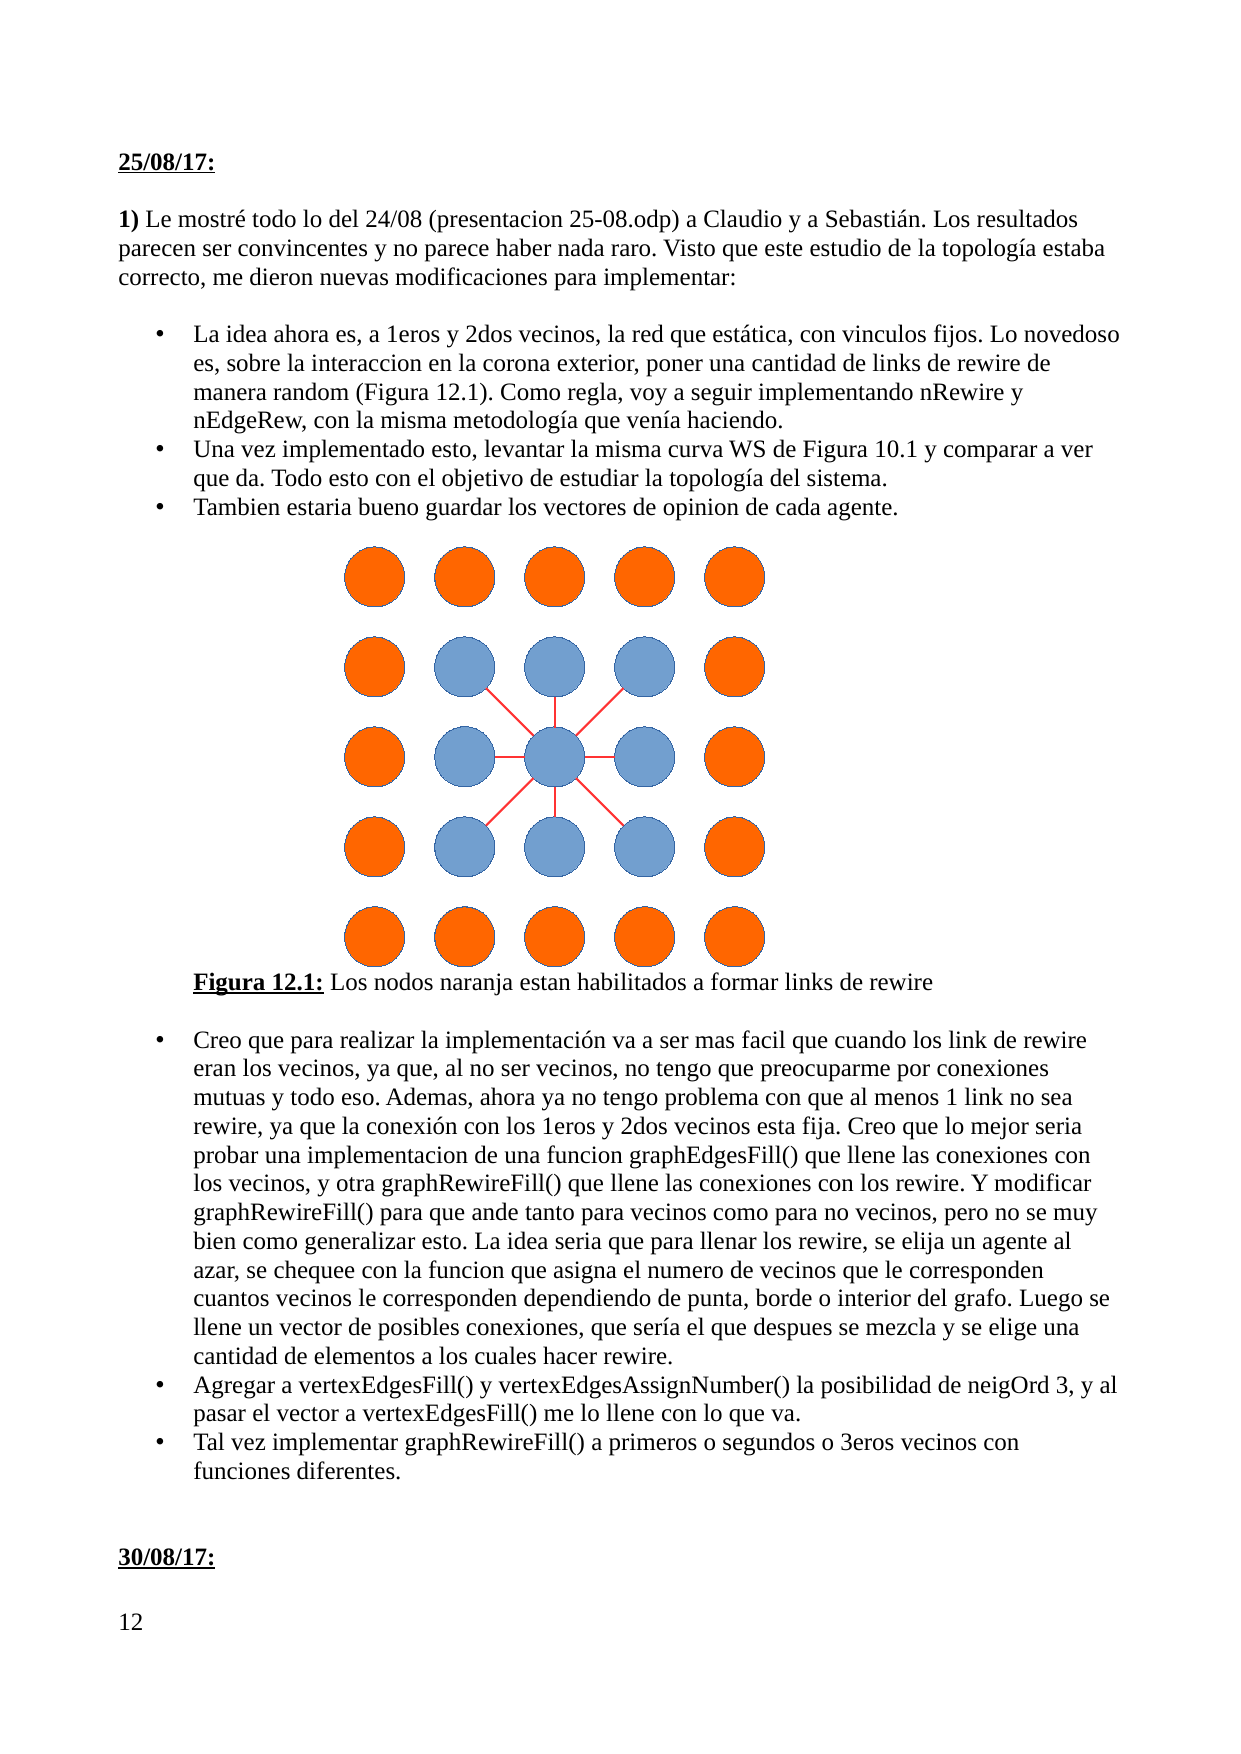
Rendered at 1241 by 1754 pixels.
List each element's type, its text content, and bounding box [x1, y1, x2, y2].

list Agregar a vertexEdgesFill() y vertexEdgesAssignNumber() la posibilidad de neigOrd 3, y al pasar el vector a vertexEdgesFill() me lo llene con lo que va. [156, 1370, 1122, 1427]
list Una vez implementado esto, levantar la misma curva WS de Figura 10.1 y comparar a ver que da. Todo esto con el objetivo de estudiar la topología del sistema. [156, 434, 1122, 492]
text 25/08/17: [118, 147, 1122, 176]
list Tal vez implementar graphRewireFill() a primeros o segundos o 3eros vecinos con funciones diferentes. [156, 1427, 1122, 1485]
text 30/08/17: [118, 1542, 1122, 1571]
text 1) Le mostré todo lo del 24/08 (presentacion 25-08.odp) a Claudio y a Sebastián. Los resultados parecen ser convincentes y no parece haber nada raro. Visto que este estudio de la topología estaba correcto, me dieron nuevas modificaciones para implementar: [118, 204, 1122, 291]
text Figura 12.1: Los nodos naranja estan habilitados a formar links de rewire [118, 521, 1122, 996]
list Creo que para realizar la implementación va a ser mas facil que cuando los link de rewire eran los vecinos, ya que, al no ser vecinos, no tengo que preocuparme por conexiones mutuas y todo eso. Ademas, ahora ya no tengo problema con que al menos 1 link no sea rewire, ya que la conexión con los 1eros y 2dos vecinos esta fija. Creo que lo mejor seria probar una implementacion de una funcion graphEdgesFill() que llene las conexiones con los vecinos, y otra graphRewireFill() que llene las conexiones con los rewire. Y modificar graphRewireFill() para que ande tanto para vecinos como para no vecinos, pero no se muy bien como generalizar esto. La idea seria que para llenar los rewire, se elija un agente al azar, se chequee con la funcion que asigna el numero de vecinos que le corresponden cuantos vecinos le corresponden dependiendo de punta, borde o interior del grafo. Luego se llene un vector de posibles conexiones, que sería el que despues se mezcla y se elige una cantidad de elementos a los cuales hacer rewire. [156, 1025, 1122, 1370]
list La idea ahora es, a 1eros y 2dos vecinos, la red que estática, con vinculos fijos. Lo novedoso es, sobre la interaccion en la corona exterior, poner una cantidad de links de rewire de manera random (Figura 12.1). Como regla, voy a seguir implementando nRewire y nEdgeRew, con la misma metodología que venía haciendo. [156, 319, 1122, 434]
list Tambien estaria bueno guardar los vectores de opinion de cada agente. [156, 492, 1122, 521]
